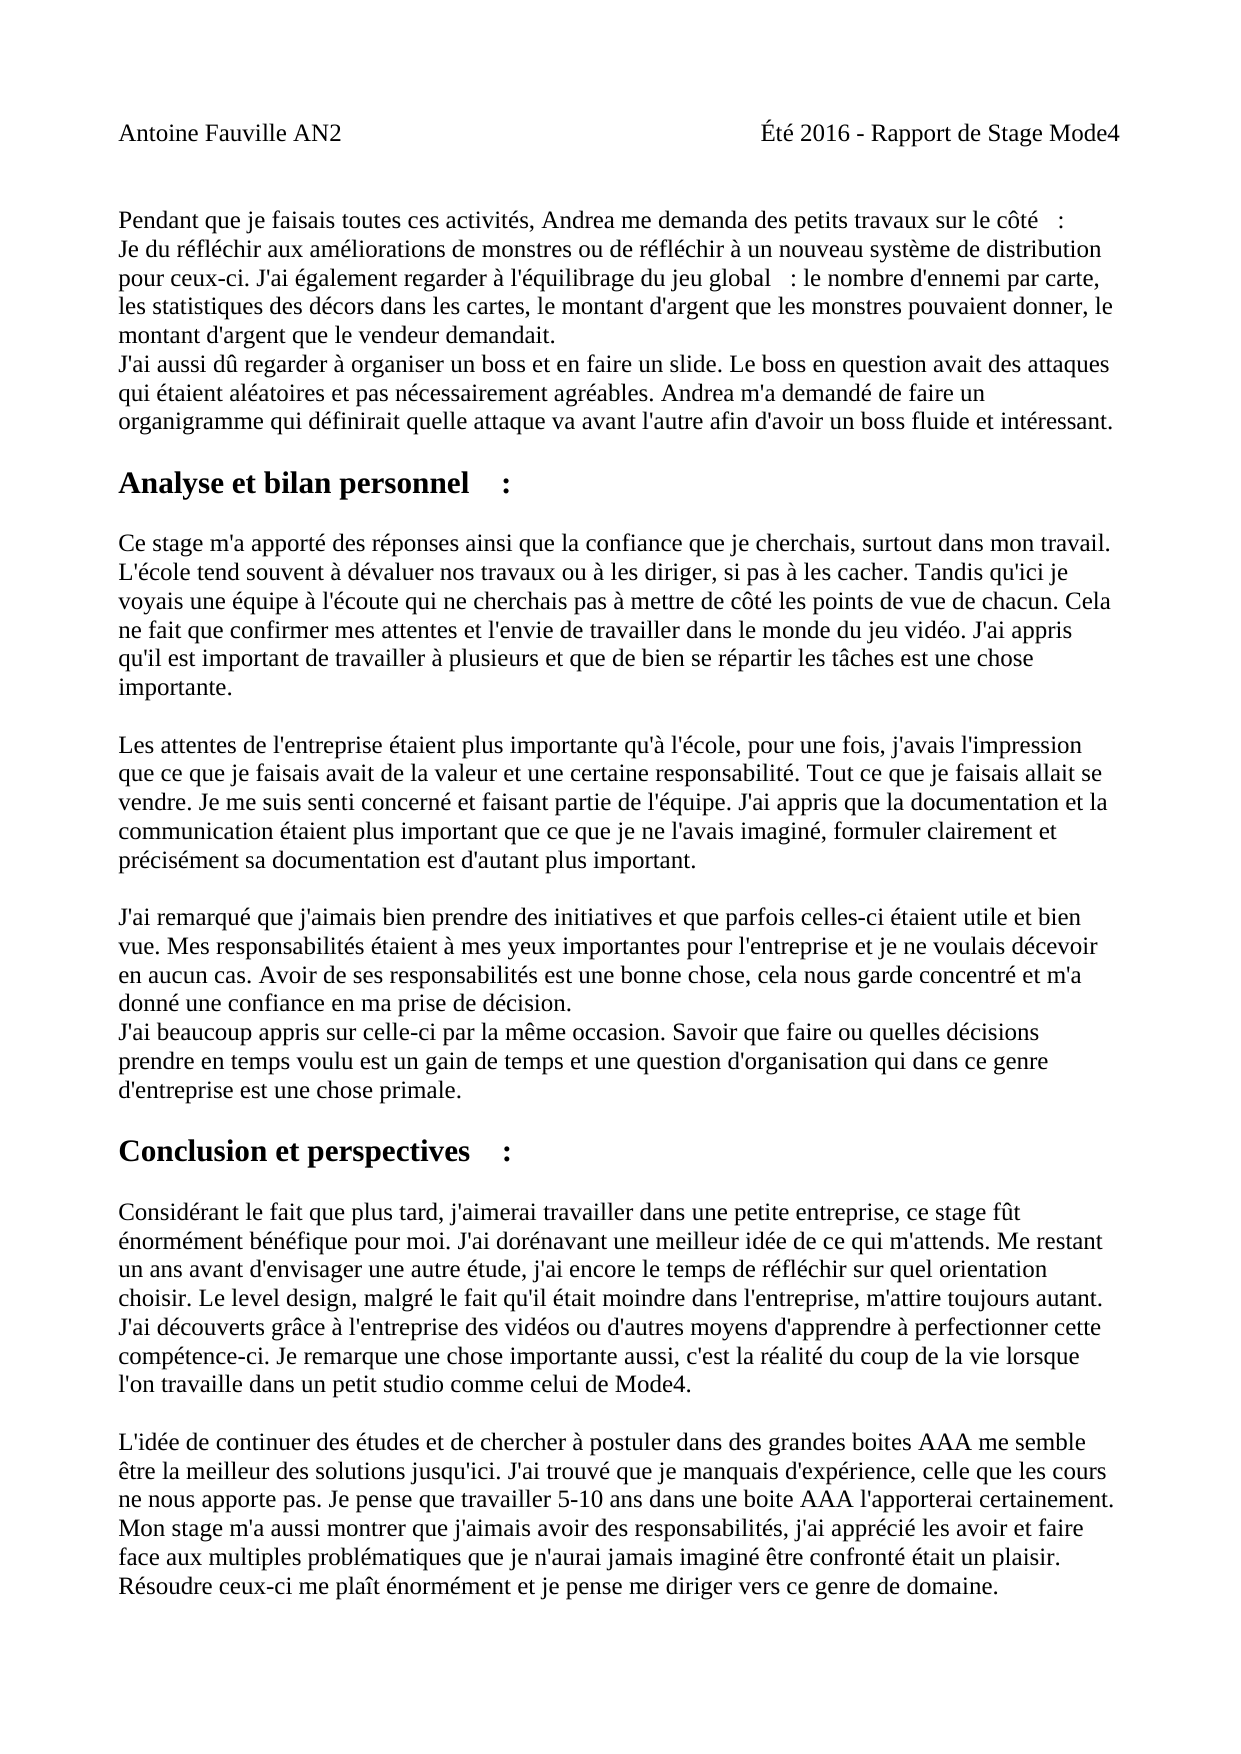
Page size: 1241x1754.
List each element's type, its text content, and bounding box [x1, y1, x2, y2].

text J'ai remarqué que j'aimais bien prendre des initiatives et que parfois celles-ci étaient utile et bien vue. Mes responsabilités étaient à mes yeux importantes pour l'entreprise et je ne voulais décevoir en aucun cas. Avoir de ses responsabilités est une bonne chose, cela nous garde concentré et m'a donné une confiance en ma prise de décision. [118, 902, 1122, 1017]
text Les attentes de l'entreprise étaient plus importante qu'à l'école, pour une fois, j'avais l'impression que ce que je faisais avait de la valeur et une certaine responsabilité. Tout ce que je faisais allait se vendre. Je me suis senti concerné et faisant partie de l'équipe. J'ai appris que la documentation et la communication étaient plus important que ce que je ne l'avais imaginé, formuler clairement et précisément sa documentation est d'autant plus important. [118, 730, 1122, 873]
text Conclusion et perspectives : [118, 1132, 1122, 1168]
text Je du réfléchir aux améliorations de monstres ou de réfléchir à un nouveau système de distribution pour ceux-ci. J'ai également regarder à l'équilibrage du jeu global : le nombre d'ennemi par carte, les statistiques des décors dans les cartes, le montant d'argent que les monstres pouvaient donner, le montant d'argent que le vendeur demandait. [118, 234, 1122, 349]
text J'ai aussi dû regarder à organiser un boss et en faire un slide. Le boss en question avait des attaques qui étaient aléatoires et pas nécessairement agréables. Andrea m'a demandé de faire un organigramme qui définirait quelle attaque va avant l'autre afin d'avoir un boss fluide et intéressant. [118, 349, 1122, 435]
text Pendant que je faisais toutes ces activités, Andrea me demanda des petits travaux sur le côté : [118, 205, 1122, 234]
text Considérant le fait que plus tard, j'aimerai travailler dans une petite entreprise, ce stage fût énormément bénéfique pour moi. J'ai dorénavant une meilleur idée de ce qui m'attends. Me restant un ans avant d'envisager une autre étude, j'ai encore le temps de réfléchir sur quel orientation choisir. Le level design, malgré le fait qu'il était moindre dans l'entreprise, m'attire toujours autant. J'ai découverts grâce à l'entreprise des vidéos ou d'autres moyens d'apprendre à perfectionner cette compétence-ci. Je remarque une chose importante aussi, c'est la réalité du coup de la vie lorsque l'on travaille dans un petit studio comme celui de Mode4. [118, 1197, 1122, 1398]
text Analyse et bilan personnel : [118, 464, 1122, 500]
text L'idée de continuer des études et de chercher à postuler dans des grandes boites AAA me semble être la meilleur des solutions jusqu'ici. J'ai trouvé que je manquais d'expérience, celle que les cours ne nous apporte pas. Je pense que travailler 5-10 ans dans une boite AAA l'apporterai certainement. [118, 1427, 1122, 1513]
text Ce stage m'a apporté des réponses ainsi que la confiance que je cherchais, surtout dans mon travail. L'école tend souvent à dévaluer nos travaux ou à les diriger, si pas à les cacher. Tandis qu'ici je voyais une équipe à l'écoute qui ne cherchais pas à mettre de côté les points de vue de chacun. Cela ne fait que confirmer mes attentes et l'envie de travailler dans le monde du jeu vidéo. J'ai appris qu'il est important de travailler à plusieurs et que de bien se répartir les tâches est une chose importante. [118, 528, 1122, 701]
text Mon stage m'a aussi montrer que j'aimais avoir des responsabilités, j'ai apprécié les avoir et faire face aux multiples problématiques que je n'aurai jamais imaginé être confronté était un plaisir. Résoudre ceux-ci me plaît énormément et je pense me diriger vers ce genre de domaine. [118, 1513, 1122, 1599]
text J'ai beaucoup appris sur celle-ci par la même occasion. Savoir que faire ou quelles décisions prendre en temps voulu est un gain de temps et une question d'organisation qui dans ce genre d'entreprise est une chose primale. [118, 1017, 1122, 1103]
